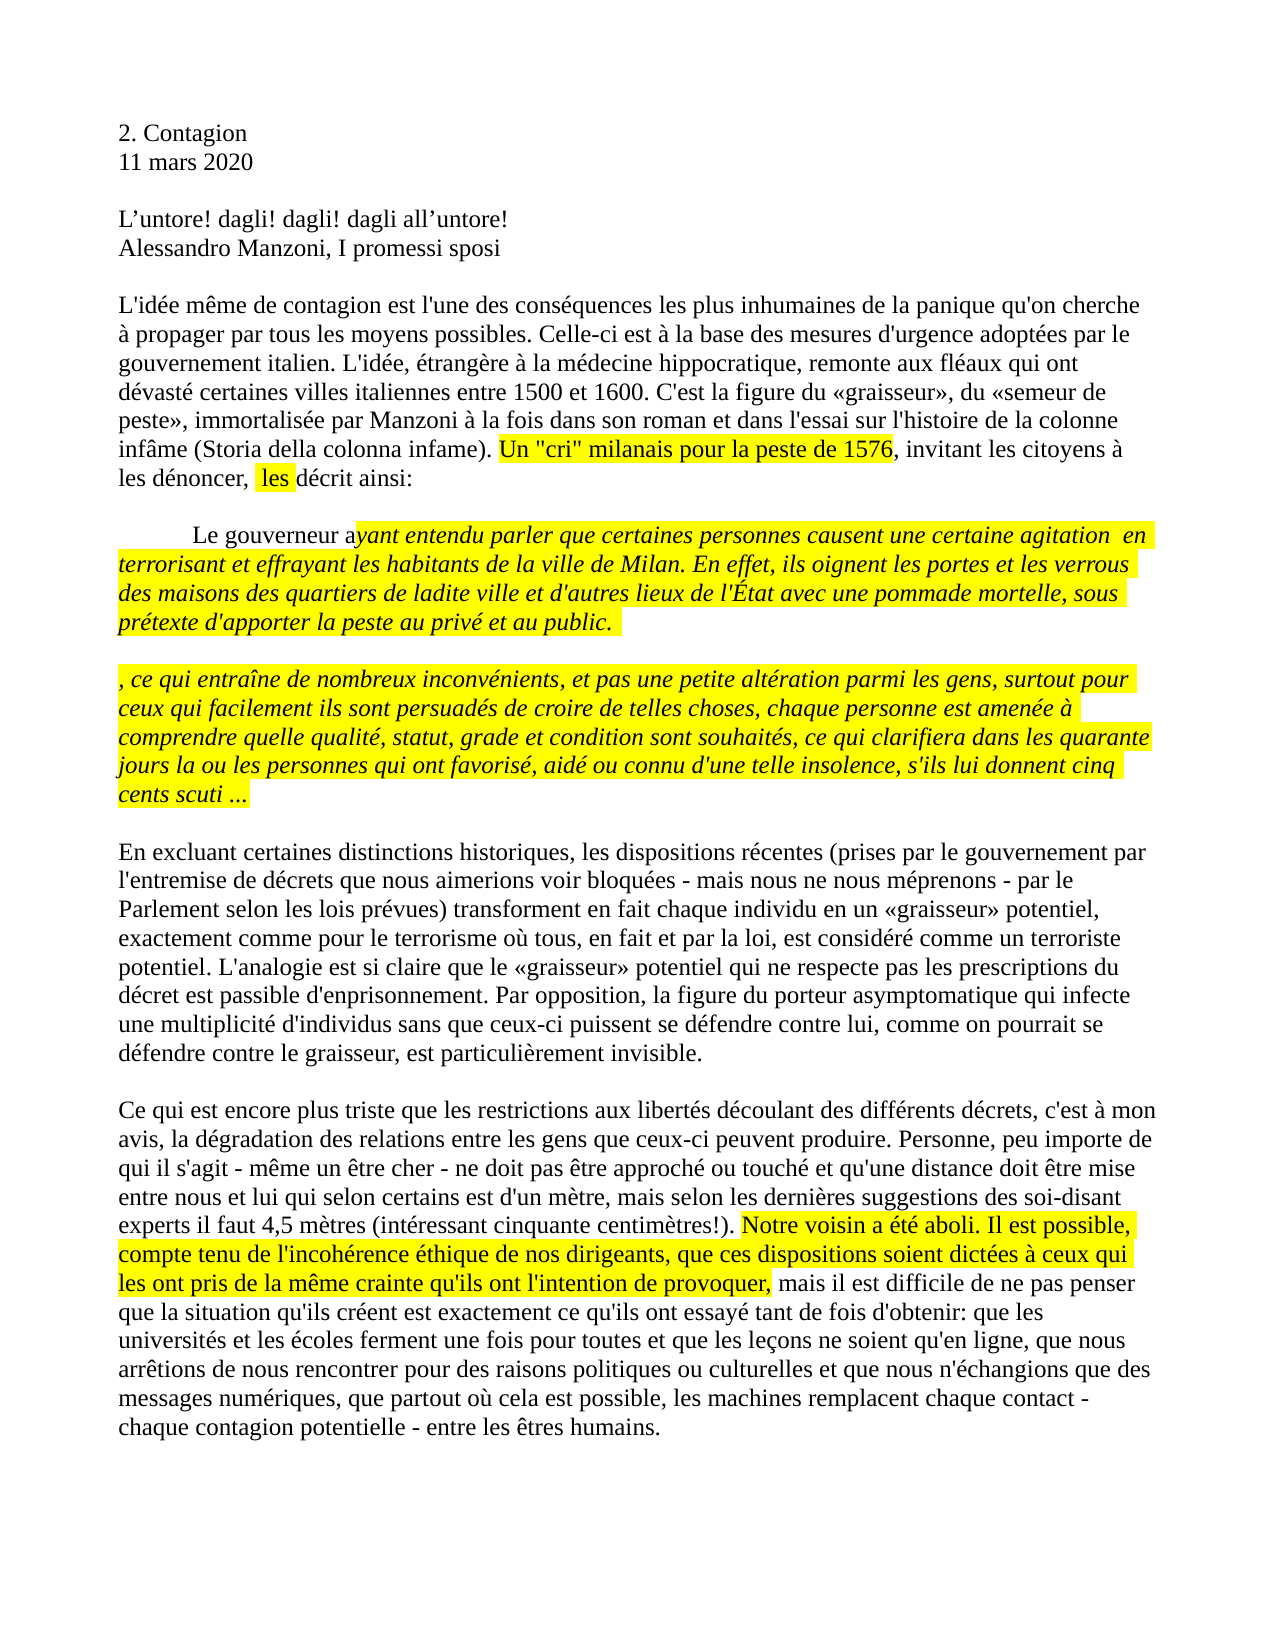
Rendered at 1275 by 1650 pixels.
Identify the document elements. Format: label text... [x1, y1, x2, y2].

text L'idée même de contagion est l'une des conséquences les plus inhumaines de la panique qu'on cherche à propager par tous les moyens possibles. Celle-ci est à la base des mesures d'urgence adoptées par le gouvernement italien. L'idée, étrangère à la médecine hippocratique, remonte aux fléaux qui ont dévasté certaines villes italiennes entre 1500 et 1600. C'est la figure du «graisseur», du «semeur de peste», immortalisée par Manzoni à la fois dans son roman et dans l'essai sur l'histoire de la colonne infâme (Storia della colonna infame). Un "cri" milanais pour la peste de 1576, invitant les citoyens à les dénoncer, les décrit ainsi: [118, 291, 1157, 492]
text L’untore! dagli! dagli! dagli all’untore! [118, 204, 1157, 233]
text En excluant certaines distinctions historiques, les dispositions récentes (prises par le gouvernement par l'entremise de décrets que nous aimerions voir bloquées - mais nous ne nous méprenons - par le Parlement selon les lois prévues) transforment en fait chaque individu en un «graisseur» potentiel, exactement comme pour le terrorisme où tous, en fait et par la loi, est considéré comme un terroriste potentiel. L'analogie est si claire que le «graisseur» potentiel qui ne respecte pas les prescriptions du décret est passible d'enprisonnement. Par opposition, la figure du porteur asymptomatique qui infecte une multiplicité d'individus sans que ceux-ci puissent se défendre contre lui, comme on pourrait se défendre contre le graisseur, est particulièrement invisible. [118, 837, 1157, 1067]
text 11 mars 2020 [118, 147, 1157, 176]
text Le gouverneur ayant entendu parler que certaines personnes causent une certaine agitation en terrorisant et effrayant les habitants de la ville de Milan. En effet, ils oignent les portes et les verrous des maisons des quartiers de ladite ville et d'autres lieux de l'État avec une pommade mortelle, sous prétexte d'apporter la peste au privé et au public. [118, 521, 1157, 636]
text Ce qui est encore plus triste que les restrictions aux libertés découlant des différents décrets, c'est à mon avis, la dégradation des relations entre les gens que ceux-ci peuvent produire. Personne, peu importe de qui il s'agit - même un être cher - ne doit pas être approché ou touché et qu'une distance doit être mise entre nous et lui qui selon certains est d'un mètre, mais selon les dernières suggestions des soi-disant experts il faut 4,5 mètres (intéressant cinquante centimètres!). Notre voisin a été aboli. Il est possible, compte tenu de l'incohérence éthique de nos dirigeants, que ces dispositions soient dictées à ceux qui les ont pris de la même crainte qu'ils ont l'intention de provoquer, mais il est difficile de ne pas penser que la situation qu'ils créent est exactement ce qu'ils ont essayé tant de fois d'obtenir: que les universités et les écoles ferment une fois pour toutes et que les leçons ne soient qu'en ligne, que nous arrêtions de nous rencontrer pour des raisons politiques ou culturelles et que nous n'échangions que des messages numériques, que partout où cela est possible, les machines remplacent chaque contact - chaque contagion potentielle - entre les êtres humains. [118, 1096, 1157, 1441]
text , ce qui entraîne de nombreux inconvénients, et pas une petite altération parmi les gens, surtout pour ceux qui facilement ils sont persuadés de croire de telles choses, chaque personne est amenée à comprendre quelle qualité, statut, grade et condition sont souhaités, ce qui clarifiera dans les quarante jours la ou les personnes qui ont favorisé, aidé ou connu d'une telle insolence, s'ils lui donnent cinq cents scuti ... [118, 664, 1157, 808]
text Alessandro Manzoni, I promessi sposi [118, 233, 1157, 262]
text 2. Contagion [118, 118, 1157, 147]
